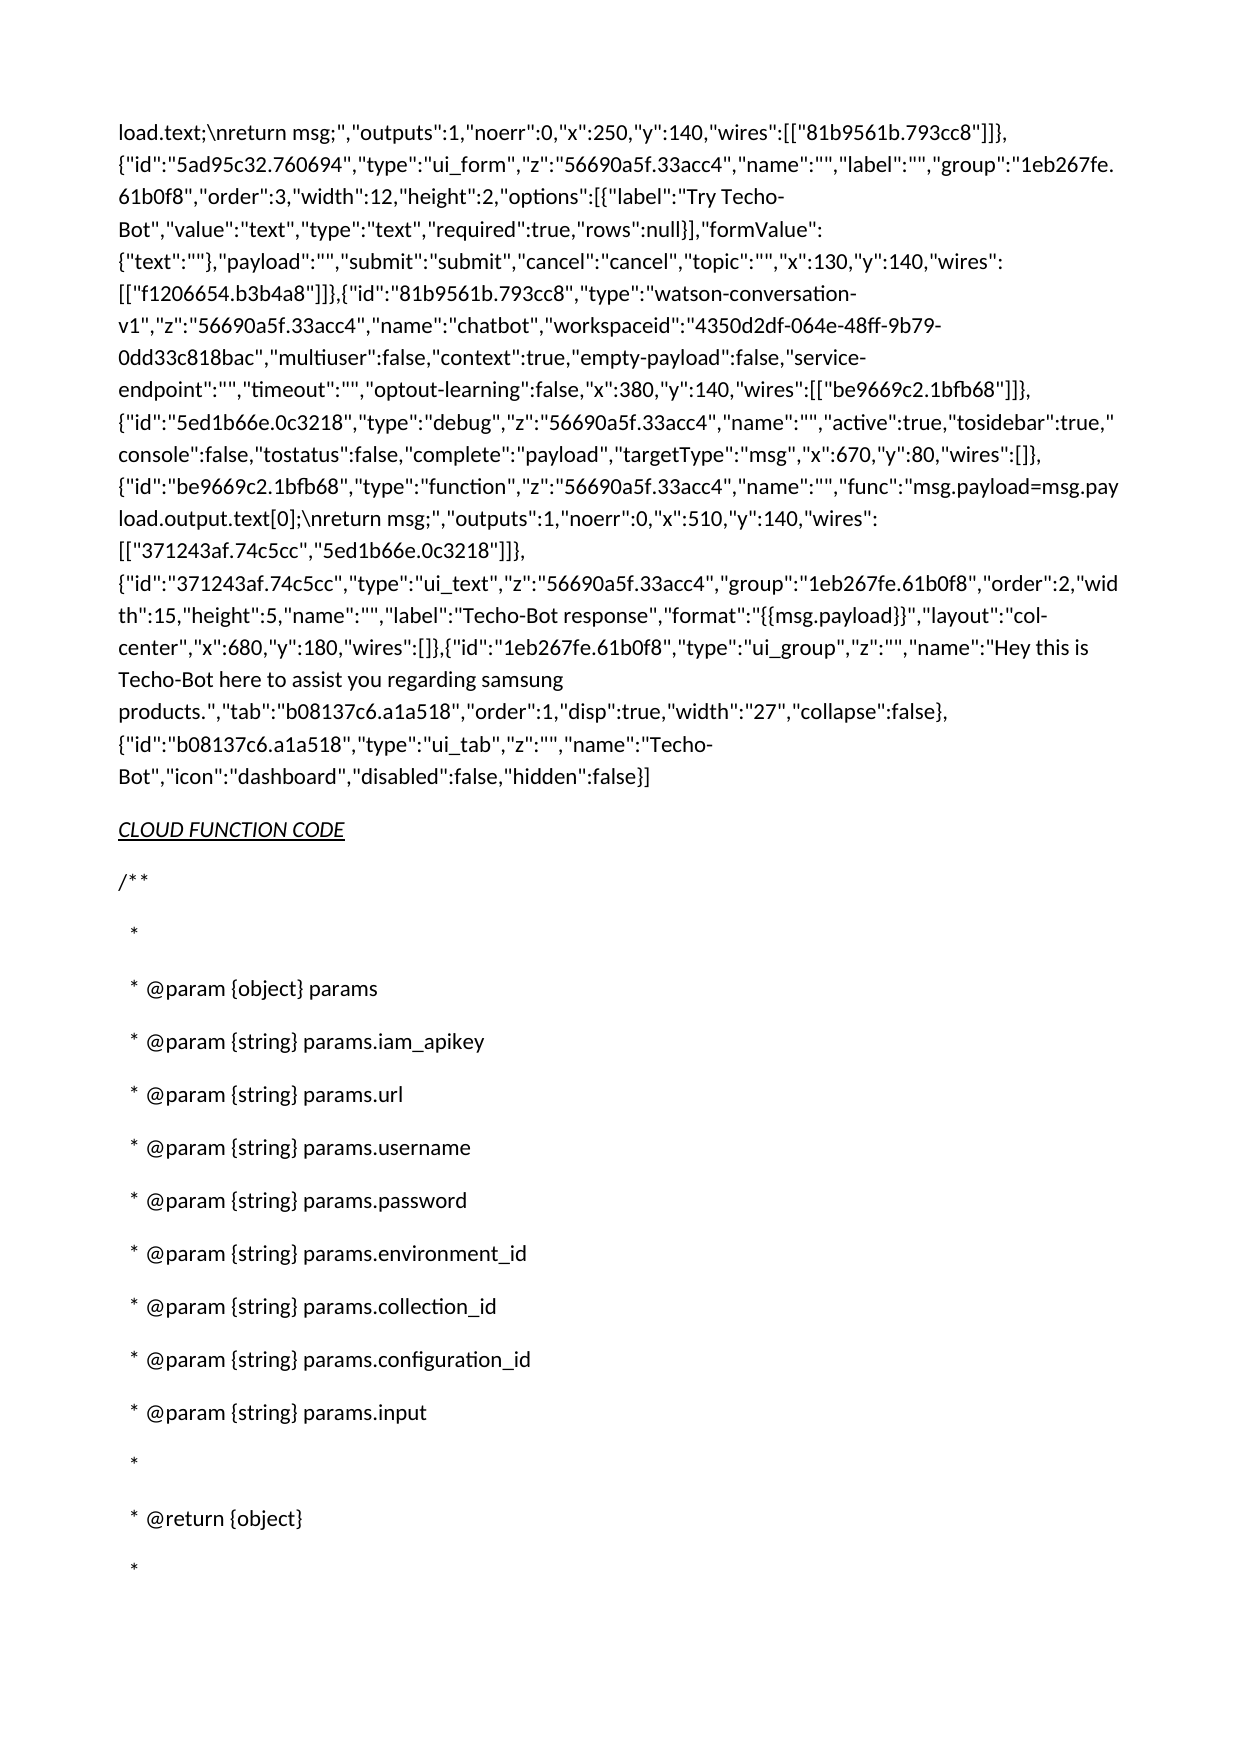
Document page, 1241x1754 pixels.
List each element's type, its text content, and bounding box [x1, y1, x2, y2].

text /** [118, 868, 1122, 896]
text * @param {object} params [118, 974, 1122, 1002]
text load.text;\nreturn msg;","outputs":1,"noerr":0,"x":250,"y":140,"wires":[["81b9561b.793cc8"]]},{"id":"5ad95c32.760694","type":"ui_form","z":"56690a5f.33acc4","name":"","label":"","group":"1eb267fe.61b0f8","order":3,"width":12,"height":2,"options":[{"label":"Try Techo-Bot","value":"text","type":"text","required":true,"rows":null}],"formValue":{"text":""},"payload":"","submit":"submit","cancel":"cancel","topic":"","x":130,"y":140,"wires":[["f1206654.b3b4a8"]]},{"id":"81b9561b.793cc8","type":"watson-conversation-v1","z":"56690a5f.33acc4","name":"chatbot","workspaceid":"4350d2df-064e-48ff-9b79-0dd33c818bac","multiuser":false,"context":true,"empty-payload":false,"service-endpoint":"","timeout":"","optout-learning":false,"x":380,"y":140,"wires":[["be9669c2.1bfb68"]]},{"id":"5ed1b66e.0c3218","type":"debug","z":"56690a5f.33acc4","name":"","active":true,"tosidebar":true,"console":false,"tostatus":false,"complete":"payload","targetType":"msg","x":670,"y":80,"wires":[]},{"id":"be9669c2.1bfb68","type":"function","z":"56690a5f.33acc4","name":"","func":"msg.payload=msg.payload.output.text[0];\nreturn msg;","outputs":1,"noerr":0,"x":510,"y":140,"wires":[["371243af.74c5cc","5ed1b66e.0c3218"]]},{"id":"371243af.74c5cc","type":"ui_text","z":"56690a5f.33acc4","group":"1eb267fe.61b0f8","order":2,"width":15,"height":5,"name":"","label":"Techo-Bot response","format":"{{msg.payload}}","layout":"col-center","x":680,"y":180,"wires":[]},{"id":"1eb267fe.61b0f8","type":"ui_group","z":"","name":"Hey this is Techo-Bot here to assist you regarding samsung products.","tab":"b08137c6.a1a518","order":1,"disp":true,"width":"27","collapse":false},{"id":"b08137c6.a1a518","type":"ui_tab","z":"","name":"Techo-Bot","icon":"dashboard","disabled":false,"hidden":false}] [118, 118, 1122, 790]
text * [118, 1557, 1122, 1585]
text * @param {string} params.collection_id [118, 1292, 1122, 1320]
text * @param {string} params.environment_id [118, 1239, 1122, 1267]
text * @param {string} params.iam_apikey [118, 1027, 1122, 1055]
text * [118, 921, 1122, 949]
text * @return {object} [118, 1504, 1122, 1532]
text * @param {string} params.url [118, 1080, 1122, 1108]
text * @param {string} params.input [118, 1398, 1122, 1426]
text * @param {string} params.configuration_id [118, 1345, 1122, 1373]
text * @param {string} params.username [118, 1133, 1122, 1161]
text CLOUD FUNCTION CODE [118, 815, 1122, 843]
text * @param {string} params.password [118, 1186, 1122, 1214]
text * [118, 1451, 1122, 1479]
